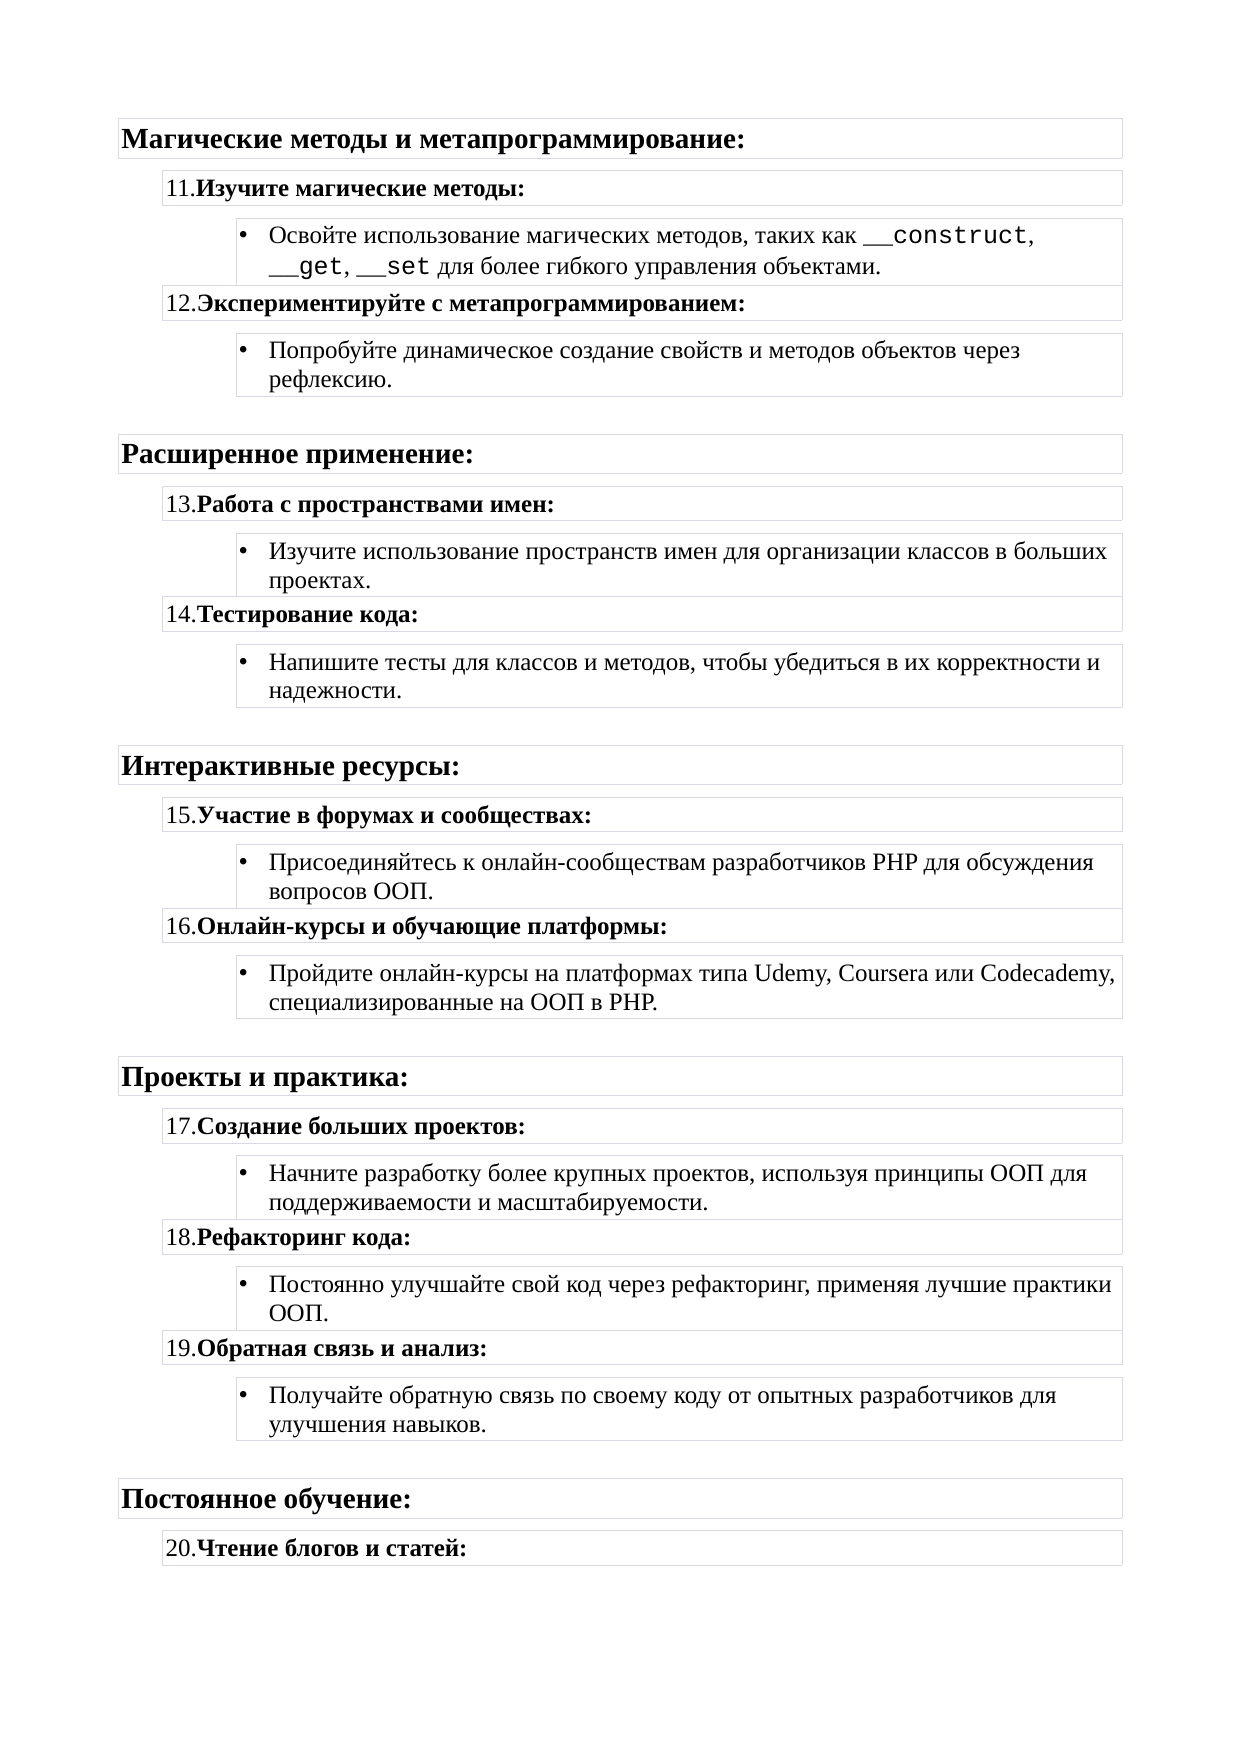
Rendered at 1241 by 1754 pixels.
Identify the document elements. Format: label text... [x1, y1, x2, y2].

list Обратная связь и анализ: [163, 1331, 1122, 1364]
list Освойте использование магических методов, таких как __construct, __get, __set для более гибкого управления объектами. [237, 219, 1122, 285]
list Изучите магические методы: [163, 171, 1122, 205]
list Создание больших проектов: [163, 1109, 1122, 1143]
subtitle Постоянное обучение: [119, 1479, 1122, 1518]
list Изучите использование пространств имен для организации классов в больших проектах. [237, 534, 1122, 596]
list Тестирование кода: [163, 597, 1122, 631]
list Присоединяйтесь к онлайн-сообществам разработчиков PHP для обсуждения вопросов ООП. [237, 845, 1122, 908]
list Напишите тесты для классов и методов, чтобы убедиться в их корректности и надежности. [237, 645, 1122, 707]
subtitle Магические методы и метапрограммирование: [119, 119, 1122, 158]
subtitle Интерактивные ресурсы: [119, 746, 1122, 784]
list Работа с пространствами имен: [163, 487, 1122, 520]
subtitle Расширенное применение: [119, 435, 1122, 473]
list Рефакторинг кода: [163, 1220, 1122, 1254]
list Начните разработку более крупных проектов, используя принципы ООП для поддерживаемости и масштабируемости. [237, 1156, 1122, 1219]
list Постоянно улучшайте свой код через рефакторинг, применяя лучшие практики ООП. [237, 1267, 1122, 1330]
list Чтение блогов и статей: [163, 1531, 1122, 1565]
list Попробуйте динамическое создание свойств и методов объектов через рефлексию. [237, 334, 1122, 396]
list Экспериментируйте с метапрограммированием: [163, 286, 1122, 320]
list Получайте обратную связь по своему коду от опытных разработчиков для улучшения навыков. [237, 1378, 1122, 1440]
list Пройдите онлайн-курсы на платформах типа Udemy, Coursera или Codecademy, специализированные на ООП в PHP. [237, 956, 1122, 1018]
list Онлайн-курсы и обучающие платформы: [163, 909, 1122, 942]
list Участие в форумах и сообществах: [163, 798, 1122, 831]
subtitle Проекты и практика: [119, 1057, 1122, 1095]
